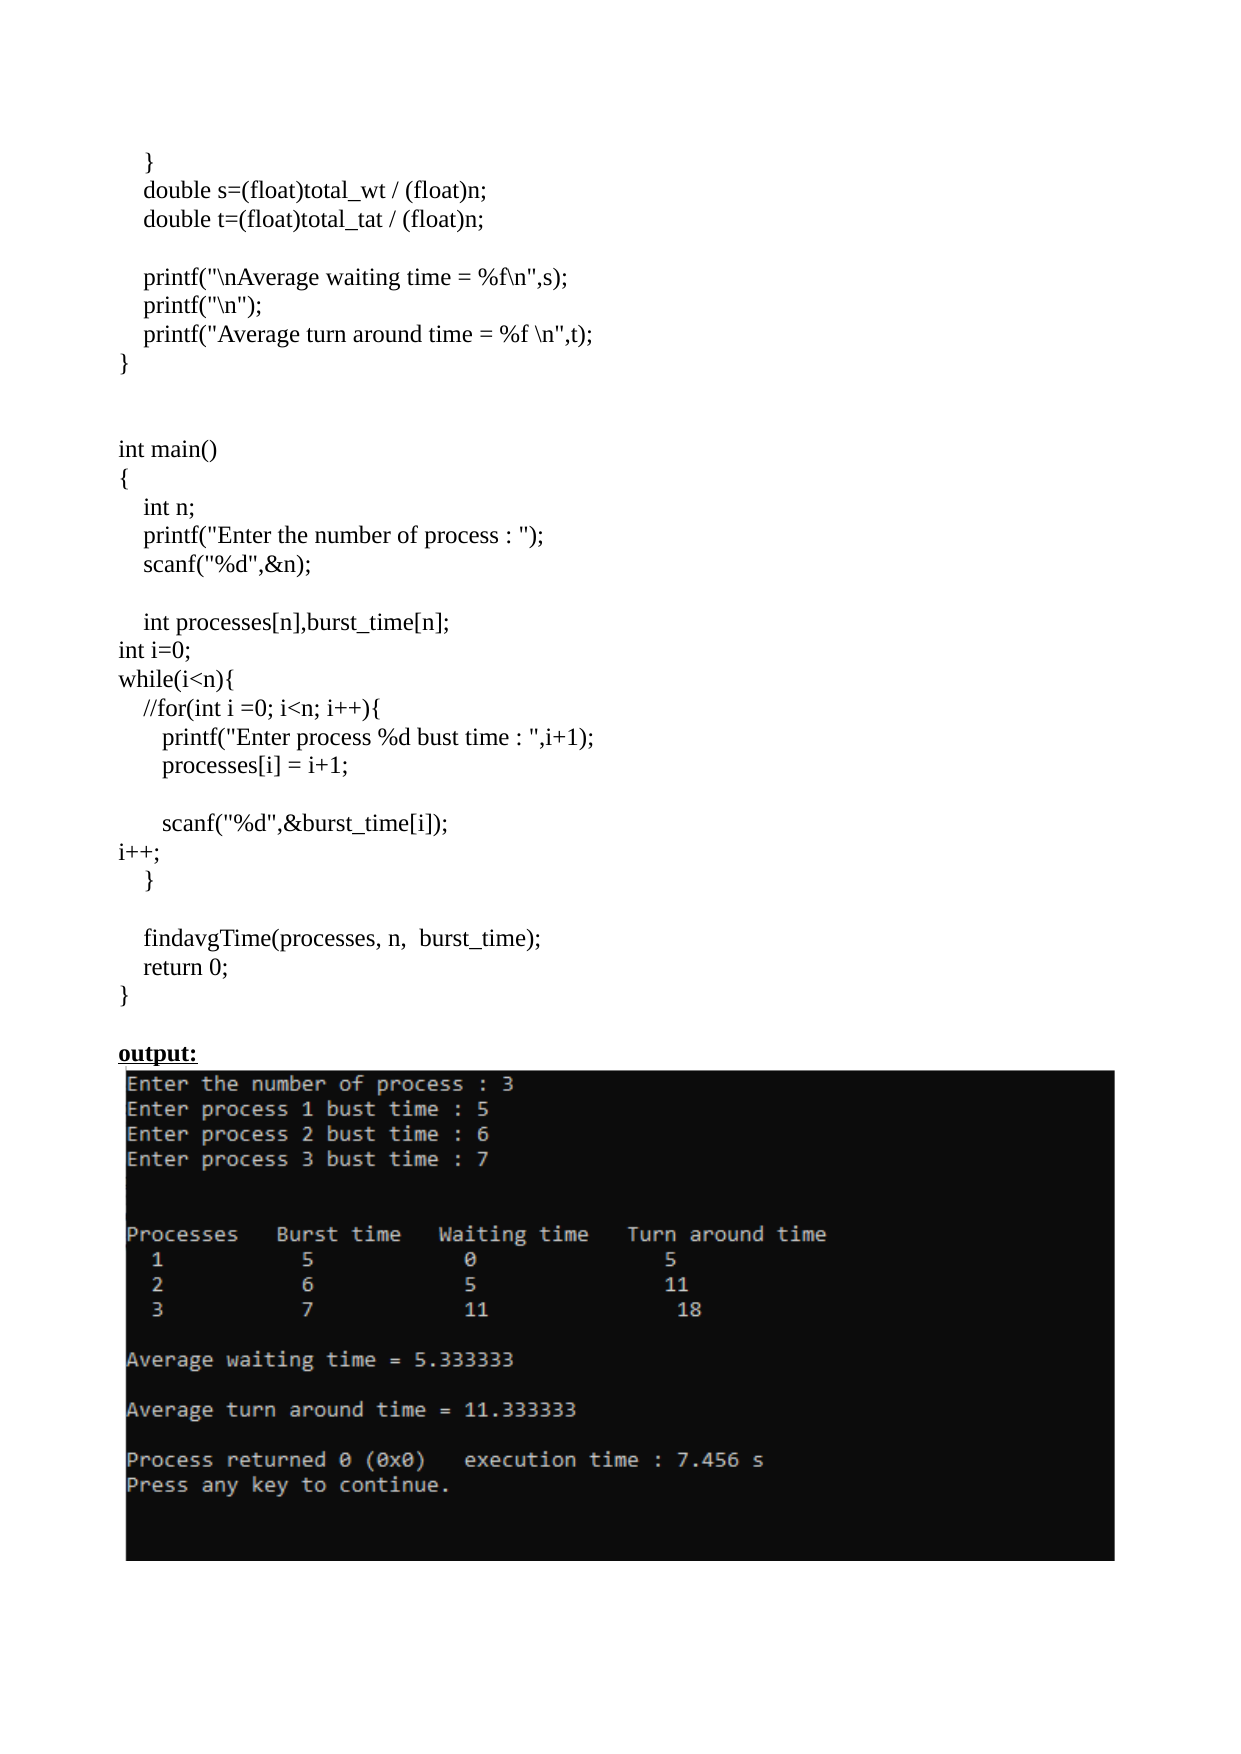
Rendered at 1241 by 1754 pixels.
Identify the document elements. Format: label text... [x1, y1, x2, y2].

text printf("\n"); [118, 291, 1122, 319]
text int main() [118, 434, 1122, 463]
text } [118, 866, 1122, 894]
text int i=0; [118, 636, 1122, 664]
picture [125, 1066, 1115, 1561]
text printf("Average turn around time = %f \n",t); [118, 319, 1122, 348]
text } [118, 147, 1122, 176]
text output: [118, 1038, 1122, 1067]
text i++; [118, 837, 1122, 866]
text findavgTime(processes, n, burst_time); [118, 923, 1122, 952]
text int n; [118, 492, 1122, 521]
text printf("Enter the number of process : "); [118, 521, 1122, 549]
text double t=(float)total_tat / (float)n; [118, 204, 1122, 233]
text //for(int i =0; i<n; i++){ [118, 693, 1122, 722]
text double s=(float)total_wt / (float)n; [118, 176, 1122, 204]
text } [118, 348, 1122, 377]
text scanf("%d",&n); [118, 549, 1122, 578]
text } [118, 981, 1122, 1009]
text printf("Enter process %d bust time : ",i+1); [118, 722, 1122, 751]
text printf("\nAverage waiting time = %f\n",s); [118, 262, 1122, 291]
text { [118, 463, 1122, 492]
text scanf("%d",&burst_time[i]); [118, 808, 1122, 837]
text processes[i] = i+1; [118, 751, 1122, 779]
text return 0; [118, 952, 1122, 981]
text while(i<n){ [118, 664, 1122, 693]
text int processes[n],burst_time[n]; [118, 607, 1122, 636]
